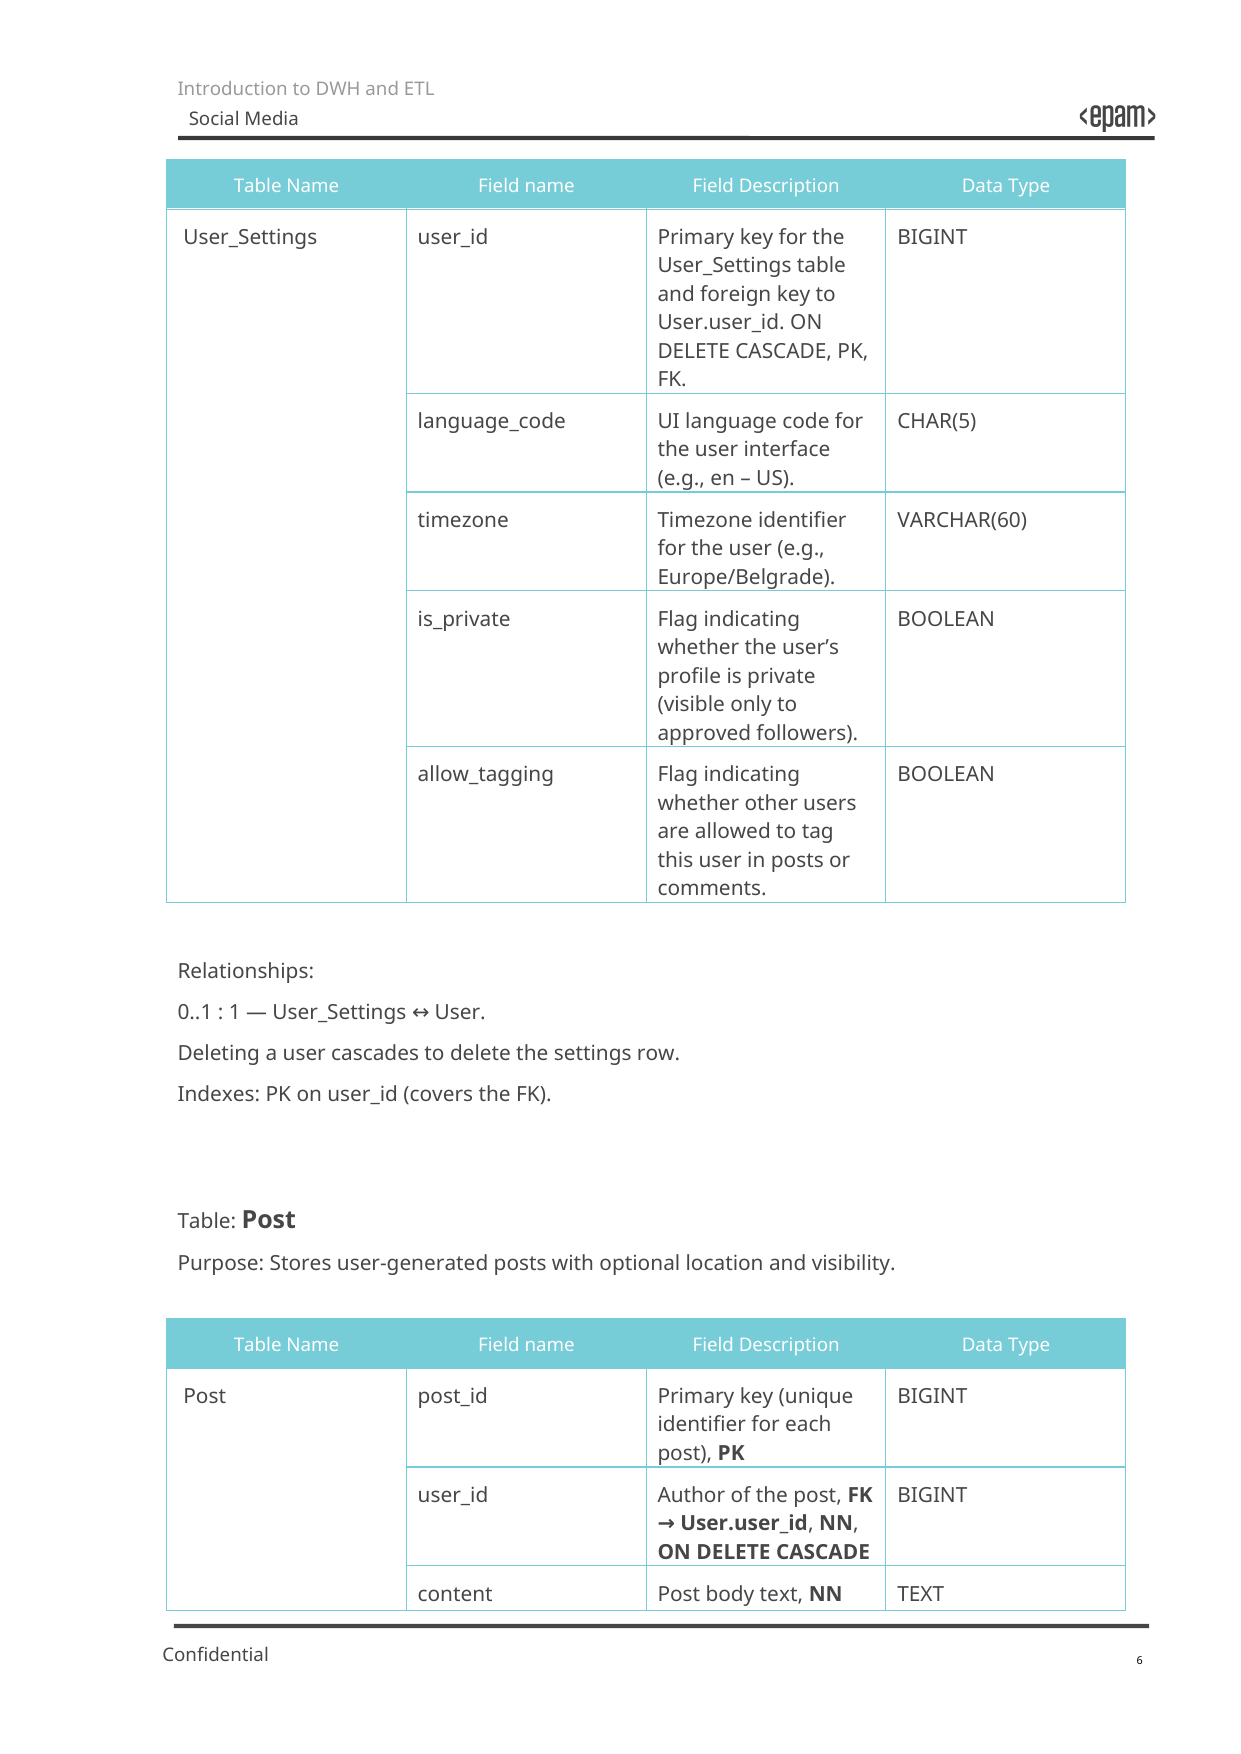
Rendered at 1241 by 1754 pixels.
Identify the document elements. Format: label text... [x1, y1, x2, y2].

table_cell post_id [407, 1369, 646, 1466]
table_cell VARCHAR(60) [886, 493, 1125, 590]
table_cell BIGINT [886, 1468, 1125, 1565]
table_cell BIGINT [886, 1369, 1125, 1466]
table_cell Author of the post, FK → User.user_id, NN, ON DELETE CASCADE [647, 1468, 885, 1565]
text 0..1 : 1 — User_Settings ↔ User. [177, 997, 1152, 1026]
table_cell Primary key for the User_Settings table and foreign key to User.user_id. ON DELETE CASCADE, PK, FK. [647, 210, 885, 393]
table_header Field name [407, 1319, 646, 1368]
table_cell Post [167, 1369, 406, 1610]
table_cell allow_tagging [407, 747, 646, 902]
table_cell Flag indicating whether the user’s profile is private (visible only to approved followers). [647, 591, 885, 746]
table_cell timezone [407, 493, 646, 590]
table_cell Flag indicating whether other users are allowed to tag this user in posts or comments. [647, 747, 885, 902]
table_header Field Description [647, 1319, 885, 1368]
text Purpose: Stores user-generated posts with optional location and visibility. [177, 1248, 1152, 1277]
table_header Table Name [167, 160, 406, 208]
table_cell is_private [407, 591, 646, 746]
text Deleting a user cascades to delete the settings row. [177, 1038, 1152, 1067]
text Relationships: [177, 956, 1152, 985]
table_cell language_code [407, 394, 646, 491]
table_header Data Type [886, 160, 1125, 208]
text Indexes: PK on user_id (covers the FK). [177, 1079, 1152, 1107]
text Table: Post [177, 1202, 1152, 1236]
table_cell content [407, 1566, 646, 1610]
table_cell BIGINT [886, 210, 1125, 393]
table_header Table Name [167, 1319, 406, 1368]
table_header Field name [407, 160, 646, 208]
table_header Field Description [647, 160, 885, 208]
table_cell Timezone identifier for the user (e.g., Europe/Belgrade). [647, 493, 885, 590]
table_cell user_id [407, 1468, 646, 1565]
table_cell Primary key (unique identifier for each post), PK [647, 1369, 885, 1466]
table_cell UI language code for the user interface (e.g., en – US). [647, 394, 885, 491]
table_cell BOOLEAN [886, 747, 1125, 902]
table_cell TEXT [886, 1566, 1125, 1610]
table_cell user_id [407, 210, 646, 393]
table_header Data Type [886, 1319, 1125, 1368]
table_cell CHAR(5) [886, 394, 1125, 491]
table_cell Post body text, NN [647, 1566, 885, 1610]
table_cell User_Settings [167, 210, 406, 902]
table_cell BOOLEAN [886, 591, 1125, 746]
